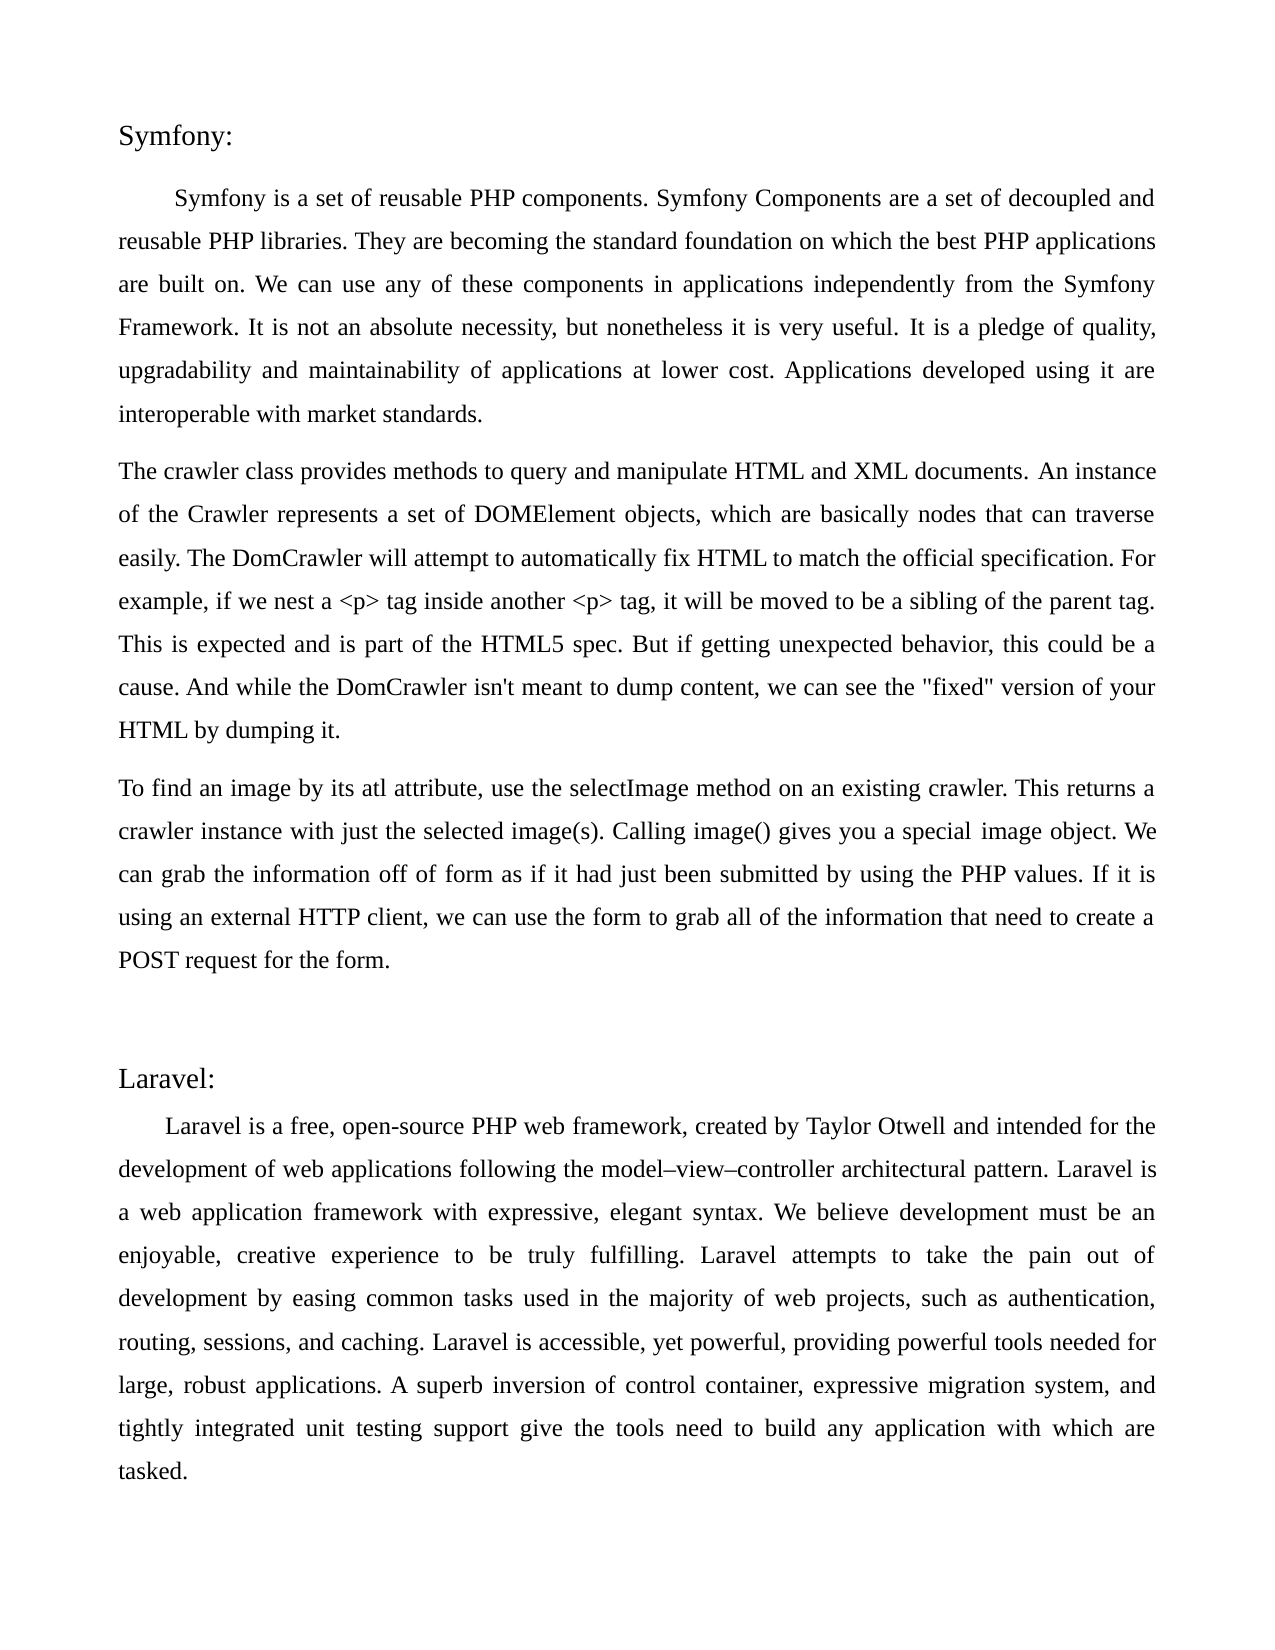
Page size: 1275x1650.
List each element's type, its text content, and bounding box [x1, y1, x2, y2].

text The crawler class provides methods to query and manipulate HTML and XML documents. An instance of the Crawler represents a set of DOMElement objects, which are basically nodes that can traverse easily. The DomCrawler will attempt to automatically fix HTML to match the official specification. For example, if we nest a <p> tag inside another <p> tag, it will be moved to be a sibling of the parent tag. This is expected and is part of the HTML5 spec. But if getting unexpected behavior, this could be a cause. And while the DomCrawler isn't meant to dump content, we can see the "fixed" version of your HTML by dumping it. [118, 456, 1157, 744]
text Laravel is a free, open-source PHP web framework, created by Taylor Otwell and intended for the development of web applications following the model–view–controller architectural pattern. Laravel is a web application framework with expressive, elegant syntax. We believe development must be an enjoyable, creative experience to be truly fulfilling. Laravel attempts to take the pain out of development by easing common tasks used in the majority of web projects, such as authentication, routing, sessions, and caching. Laravel is accessible, yet powerful, providing powerful tools needed for large, robust applications. A superb inversion of control container, expressive migration system, and tightly integrated unit testing support give the tools need to build any application with which are tasked. [118, 1111, 1157, 1485]
text Symfony: [118, 118, 1157, 152]
text To find an image by its atl attribute, use the selectImage method on an existing crawler. This returns a crawler instance with just the selected image(s). Calling image() gives you a special image object. We can grab the information off of form as if it had just been submitted by using the PHP values. If it is using an external HTTP client, we can use the form to grab all of the information that need to create a POST request for the form. [118, 773, 1157, 974]
text Symfony is a set of reusable PHP components. Symfony Components are a set of decoupled and reusable PHP libraries. They are becoming the standard foundation on which the best PHP applications are built on. We can use any of these components in applications independently from the Symfony Framework. It is not an absolute necessity, but nonetheless it is very useful. It is a pledge of quality, upgradability and maintainability of applications at lower cost. Applications developed using it are interoperable with market standards. [118, 183, 1157, 427]
text Laravel: [118, 1061, 1157, 1094]
